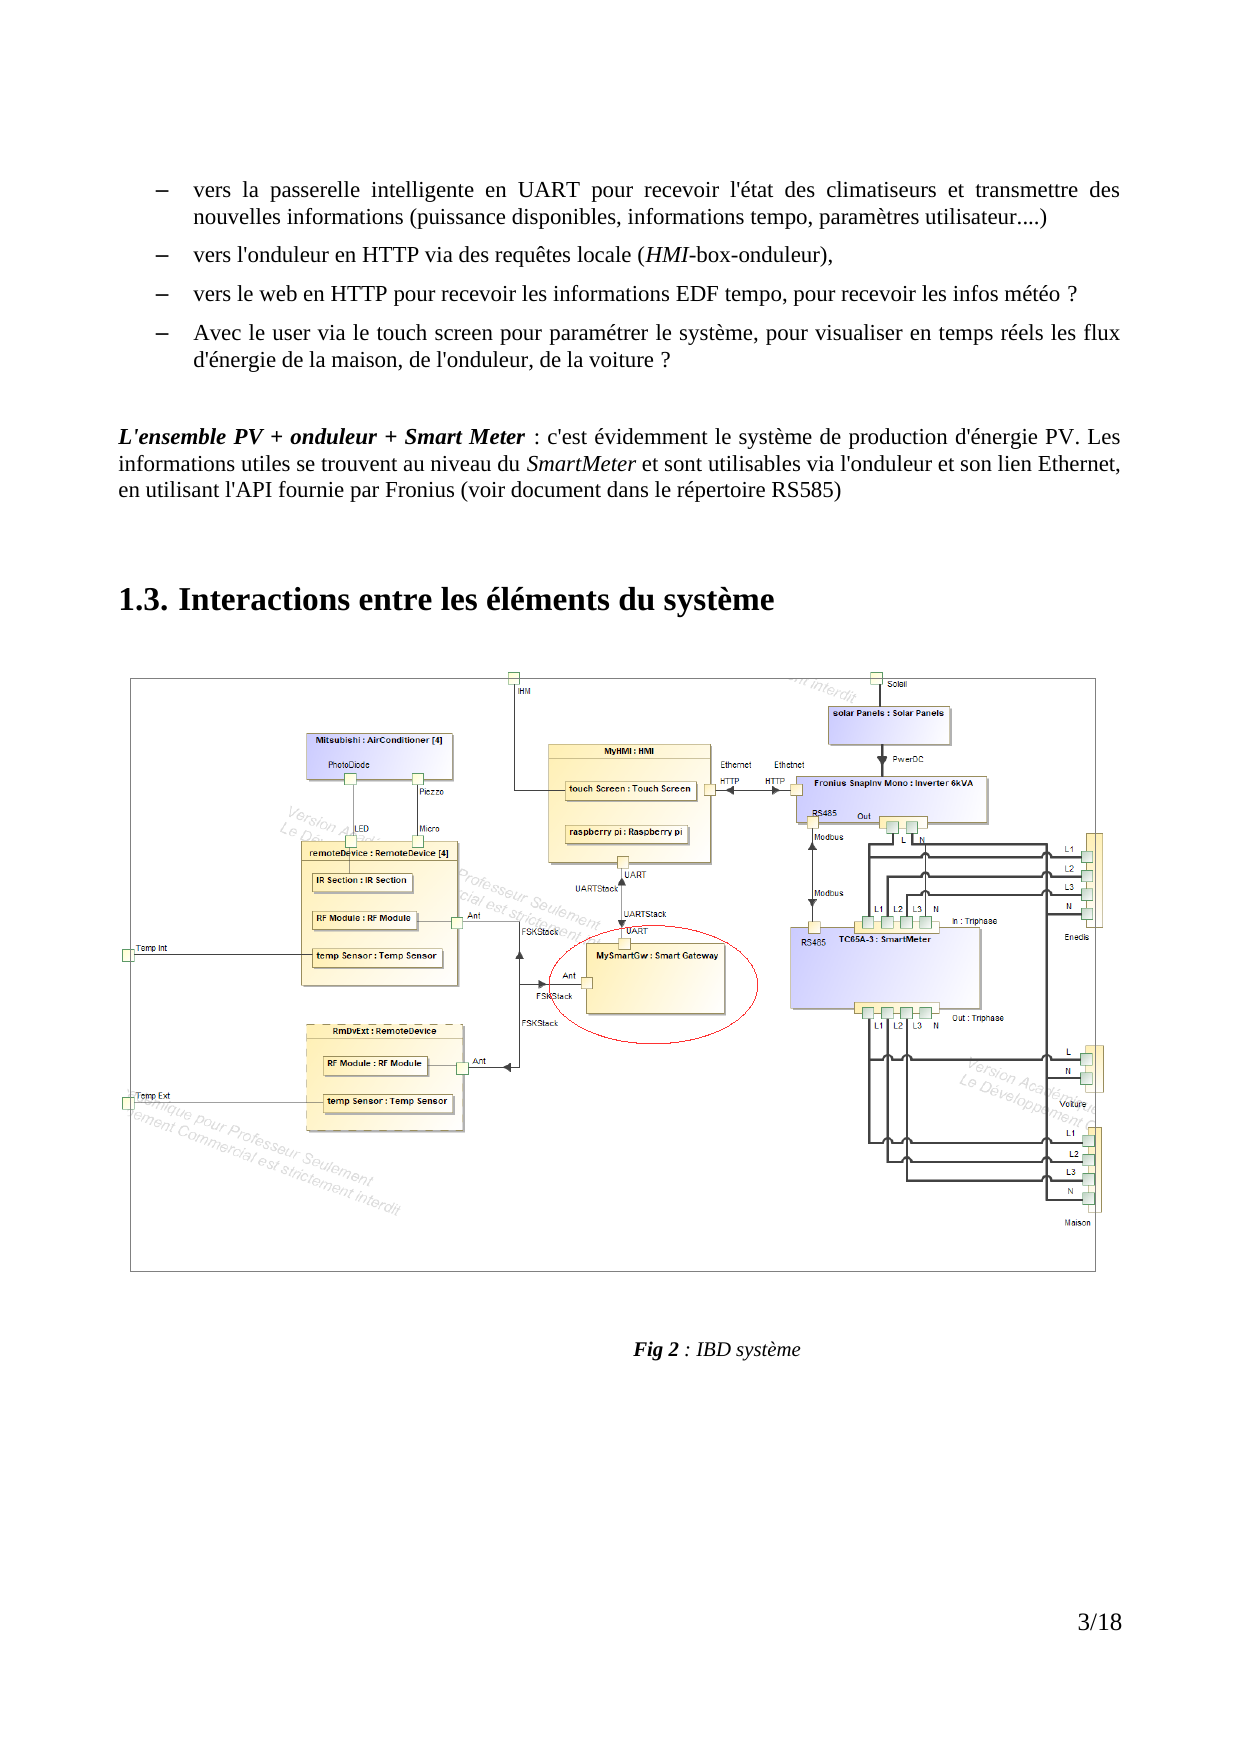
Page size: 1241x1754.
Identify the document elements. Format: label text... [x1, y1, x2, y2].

list vers l'onduleur en HTTP via des requêtes locale (HMI-box-onduleur), [156, 242, 1122, 268]
list vers la passerelle intelligente en UART pour recevoir l'état des climatiseurs et transmettre des nouvelles informations (puissance disponibles, informations tempo, paramètres utilisateur....) [156, 176, 1122, 229]
subtitle Interactions entre les éléments du système [118, 579, 1122, 617]
list Avec le user via le touch screen pour paramétrer le système, pour visualiser en temps réels les flux d'énergie de la maison, de l'onduleur, de la voiture ? [156, 319, 1122, 372]
list vers le web en HTTP pour recevoir les informations EDF tempo, pour recevoir les infos météo ? [156, 280, 1122, 307]
text L'ensemble PV + onduleur + Smart Meter : c'est évidemment le système de production d'énergie PV. Les informations utiles se trouvent au niveau du SmartMeter et sont utilisables via l'onduleur et son lien Ethernet, en utilisant l'API fournie par Fronius (voir document dans le répertoire RS585) [118, 423, 1122, 502]
